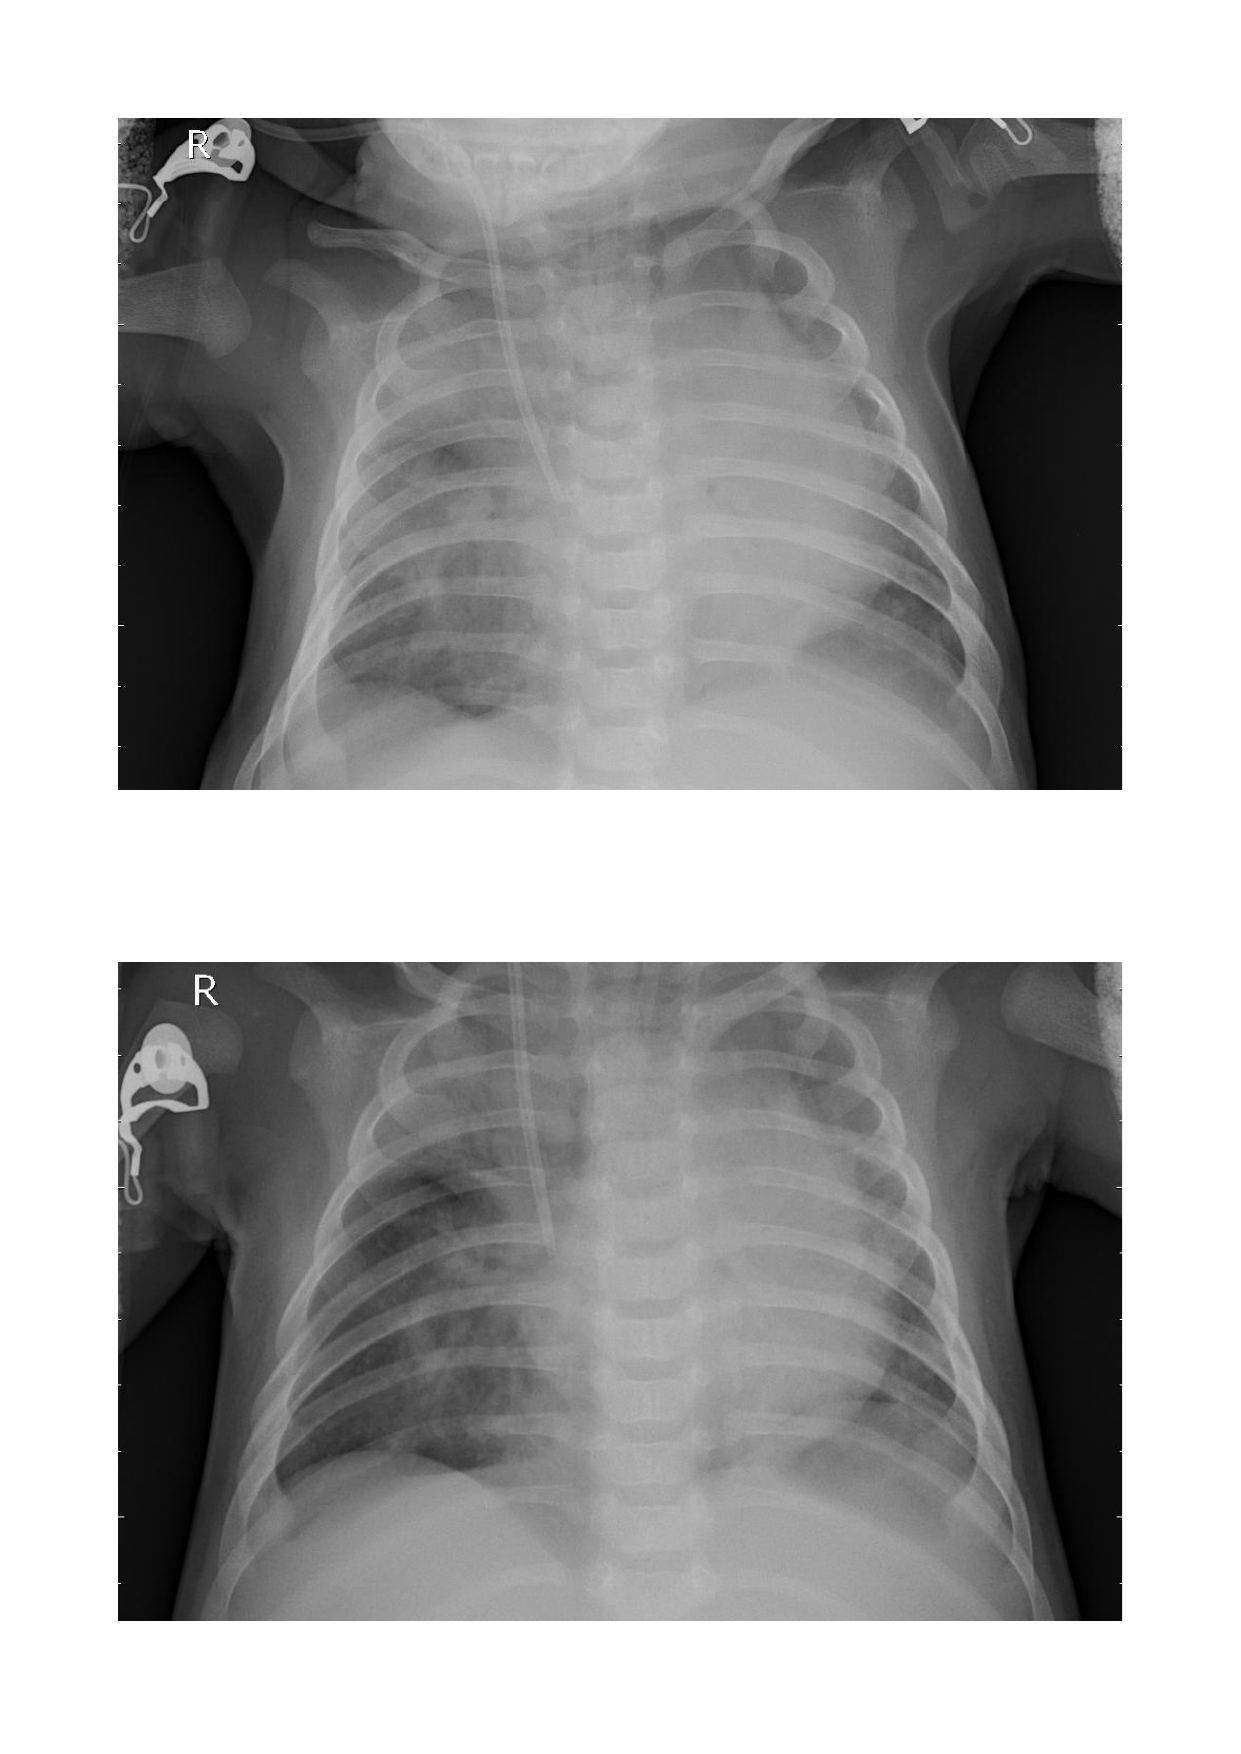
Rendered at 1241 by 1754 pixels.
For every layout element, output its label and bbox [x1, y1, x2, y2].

picture [118, 962, 1123, 1621]
picture [118, 118, 1123, 790]
